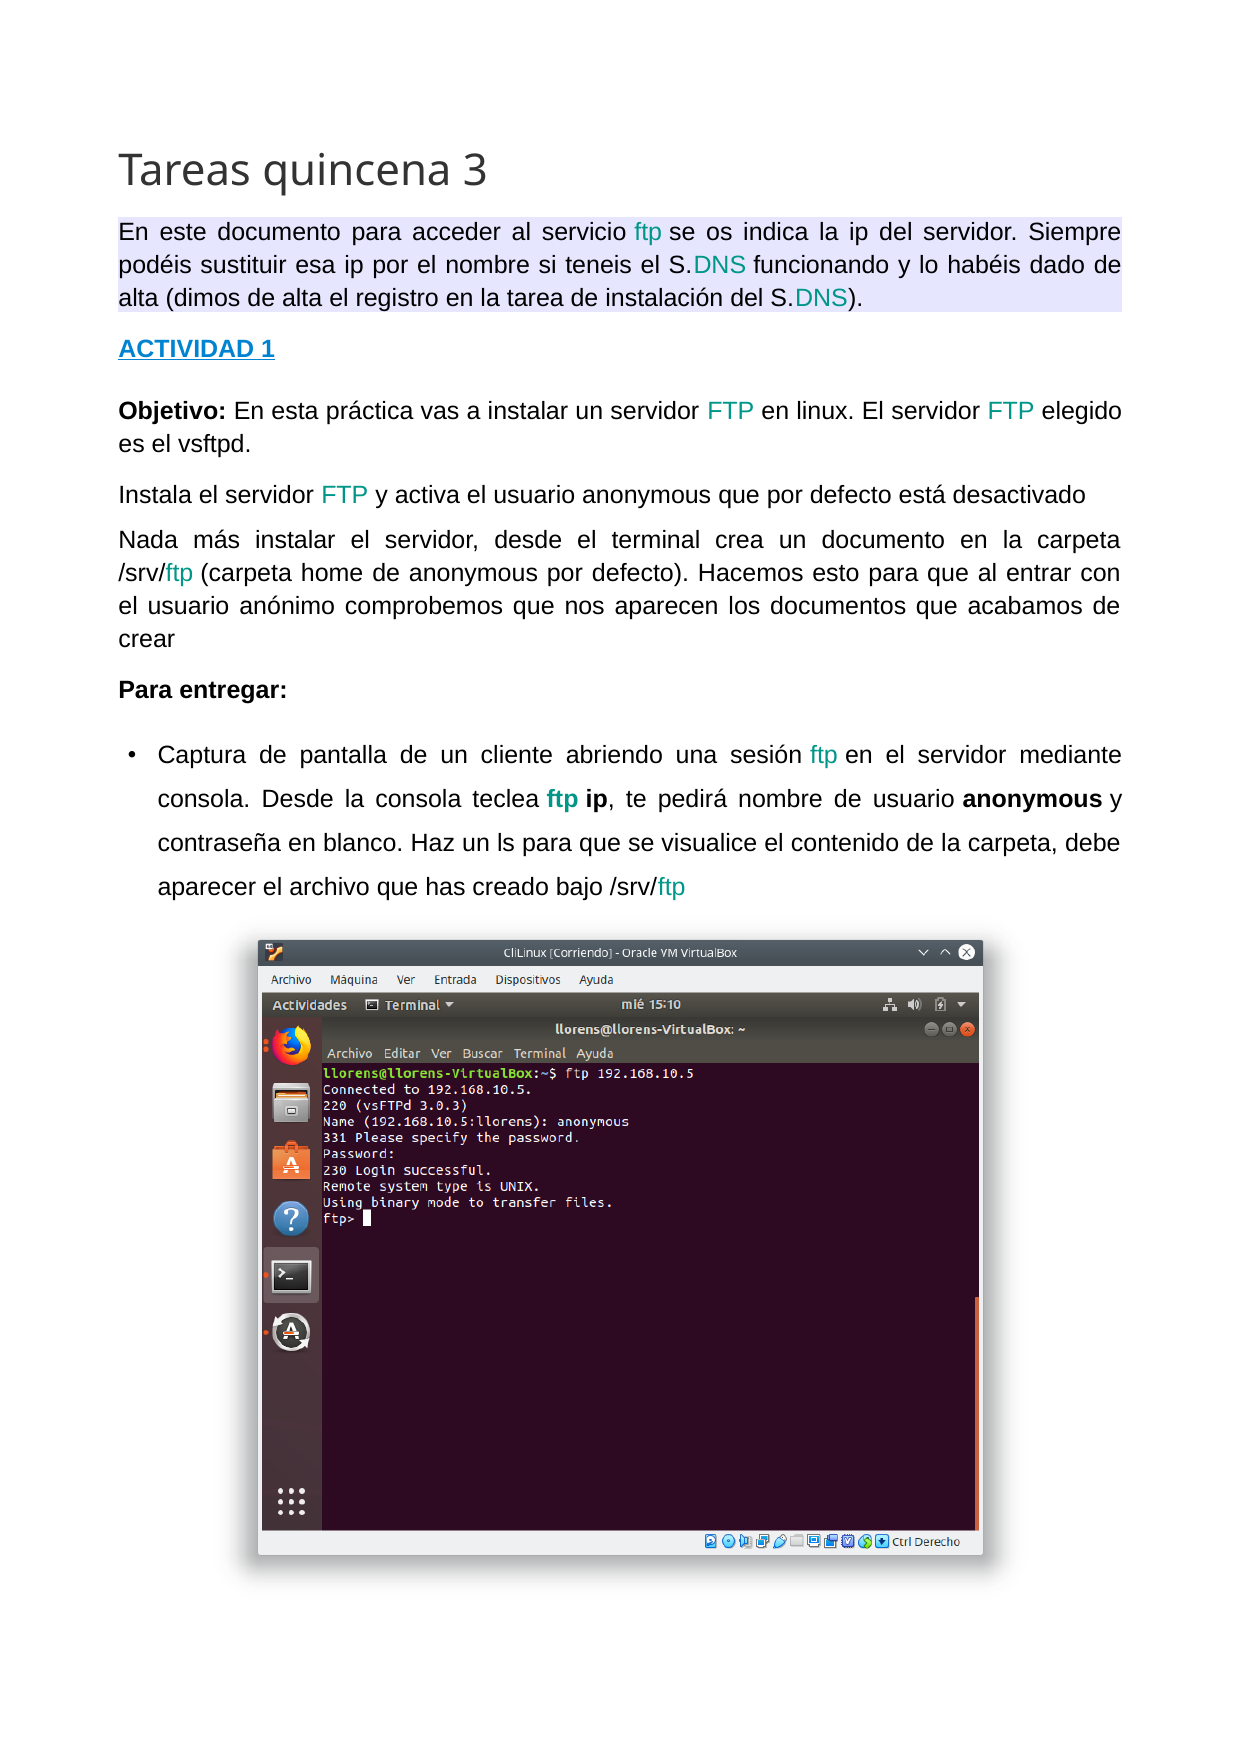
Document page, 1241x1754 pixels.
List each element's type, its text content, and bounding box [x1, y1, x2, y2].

text Nada más instalar el servidor, desde el terminal crea un documento en la carpeta /srv/ftp (carpeta home de anonymous por defecto). Hacemos esto para que al entrar con el usuario anónimo comprobemos que nos aparecen los documentos que acabamos de crear [118, 525, 1122, 653]
text Objetivo: En esta práctica vas a instalar un servidor FTP en linux. El servidor FTP elegido es el vsftpd. [118, 396, 1122, 458]
text Para entregar: [118, 675, 1122, 703]
list Captura de pantalla de un cliente abriendo una sesión ftp en el servidor mediante consola. Desde la consola teclea ftp ip, te pedirá nombre de usuario anonymous y contraseña en blanco. Haz un ls para que se visualice el contenido de la carpeta, debe aparecer el archivo que has creado bajo /srv/ftp [128, 725, 1122, 900]
text En este documento para acceder al servicio ftp se os indica la ip del servidor. Siempre podéis sustituir esa ip por el nombre si teneis el S.DNS funcionando y lo habéis dado de alta (dimos de alta el registro en la tarea de instalación del S.DNS). [118, 217, 1122, 312]
text Instala el servidor FTP y activa el usuario anonymous que por defecto está desactivado [118, 480, 1122, 509]
subtitle Tareas quincena 3 [118, 139, 1122, 198]
picture [203, 906, 1037, 1609]
text ACTIVIDAD 1 [118, 334, 1122, 362]
